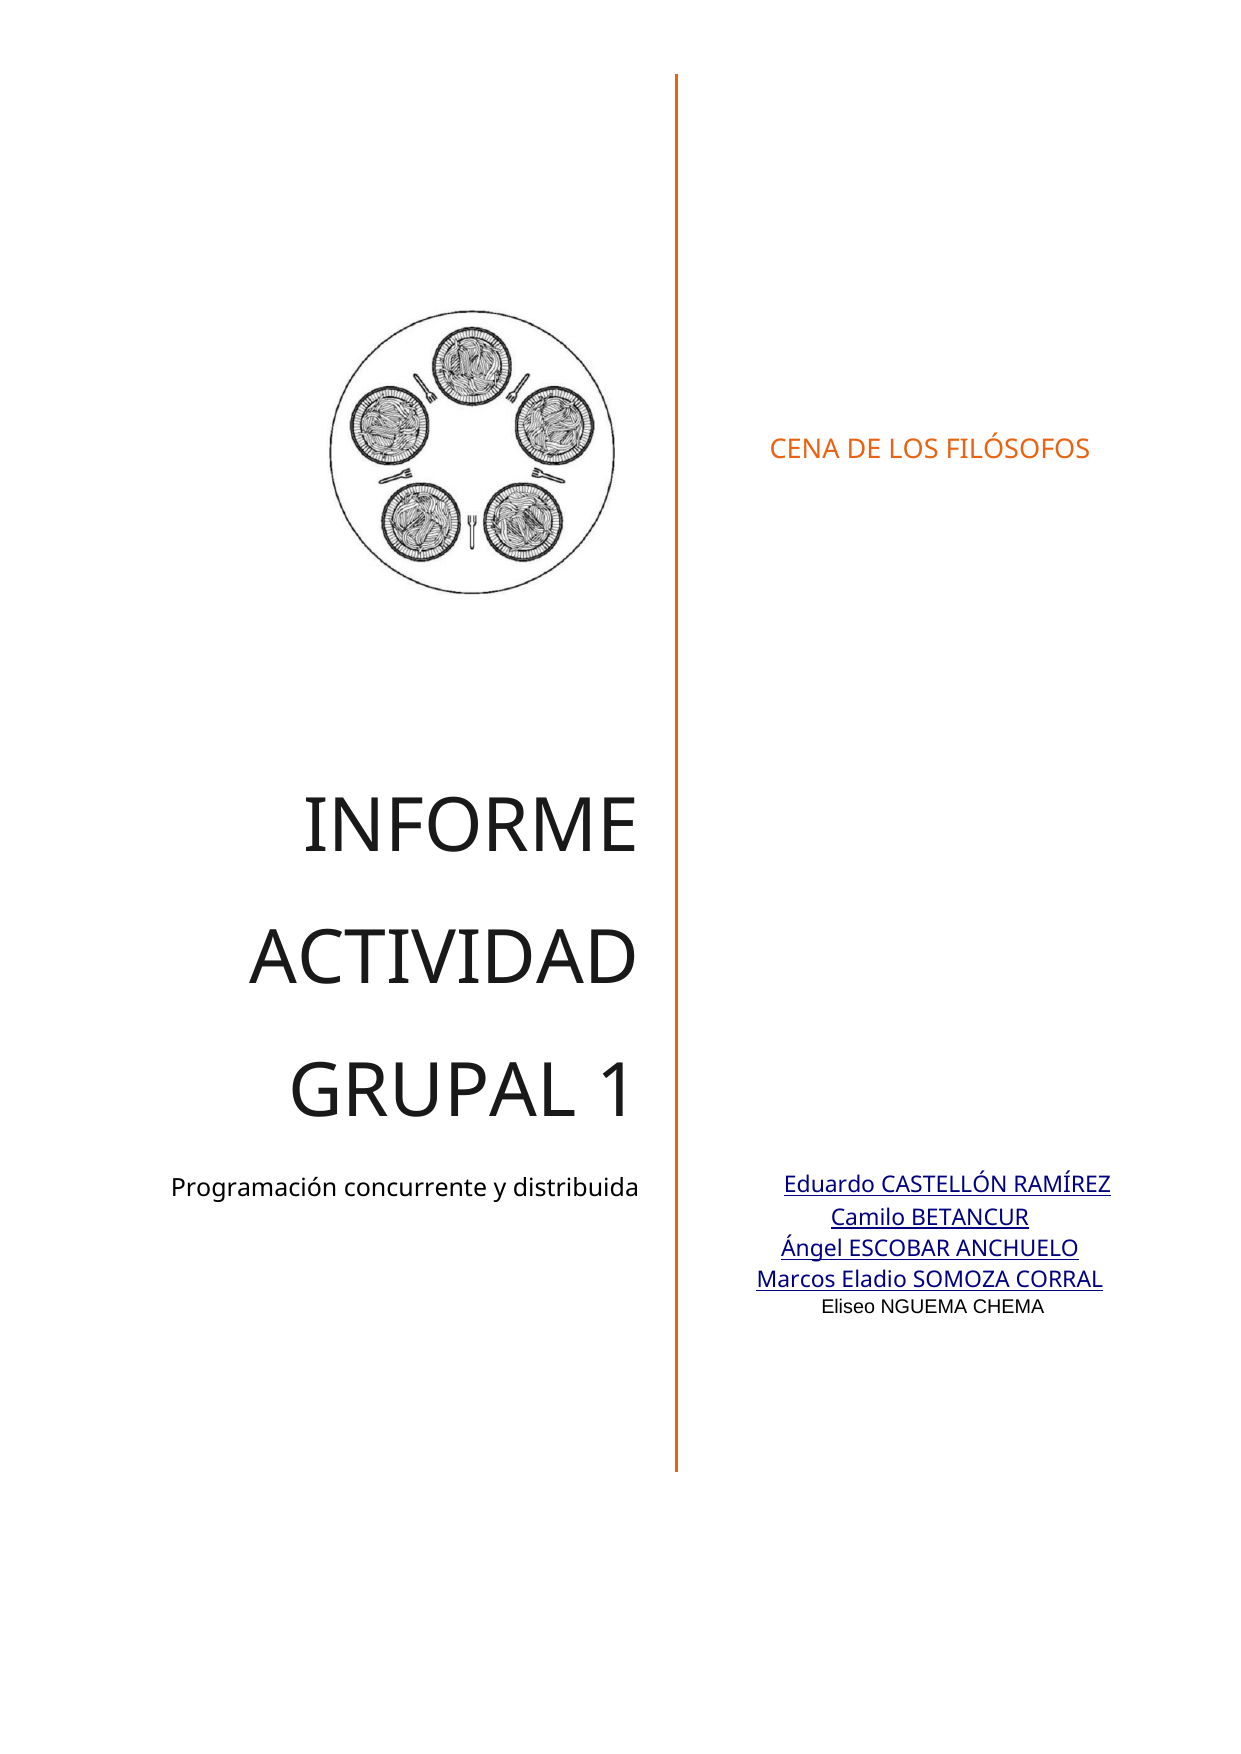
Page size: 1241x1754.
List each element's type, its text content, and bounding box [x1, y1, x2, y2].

table_cell [27, 1452, 675, 1472]
table_header INFORME ACTIVIDAD GRUPAL 1 Programación concurrente y distribuida [27, 74, 675, 1452]
table_header CENA DE LOS FILÓSOFOS Eduardo CASTELLÓN RAMÍREZ Camilo BETANCUR Ángel ESCOBAR ANCHUELO Marcos Eladio SOMOZA CORRAL Eliseo NGUEMA CHEMA [678, 74, 1183, 1452]
table_cell [678, 1452, 1183, 1472]
